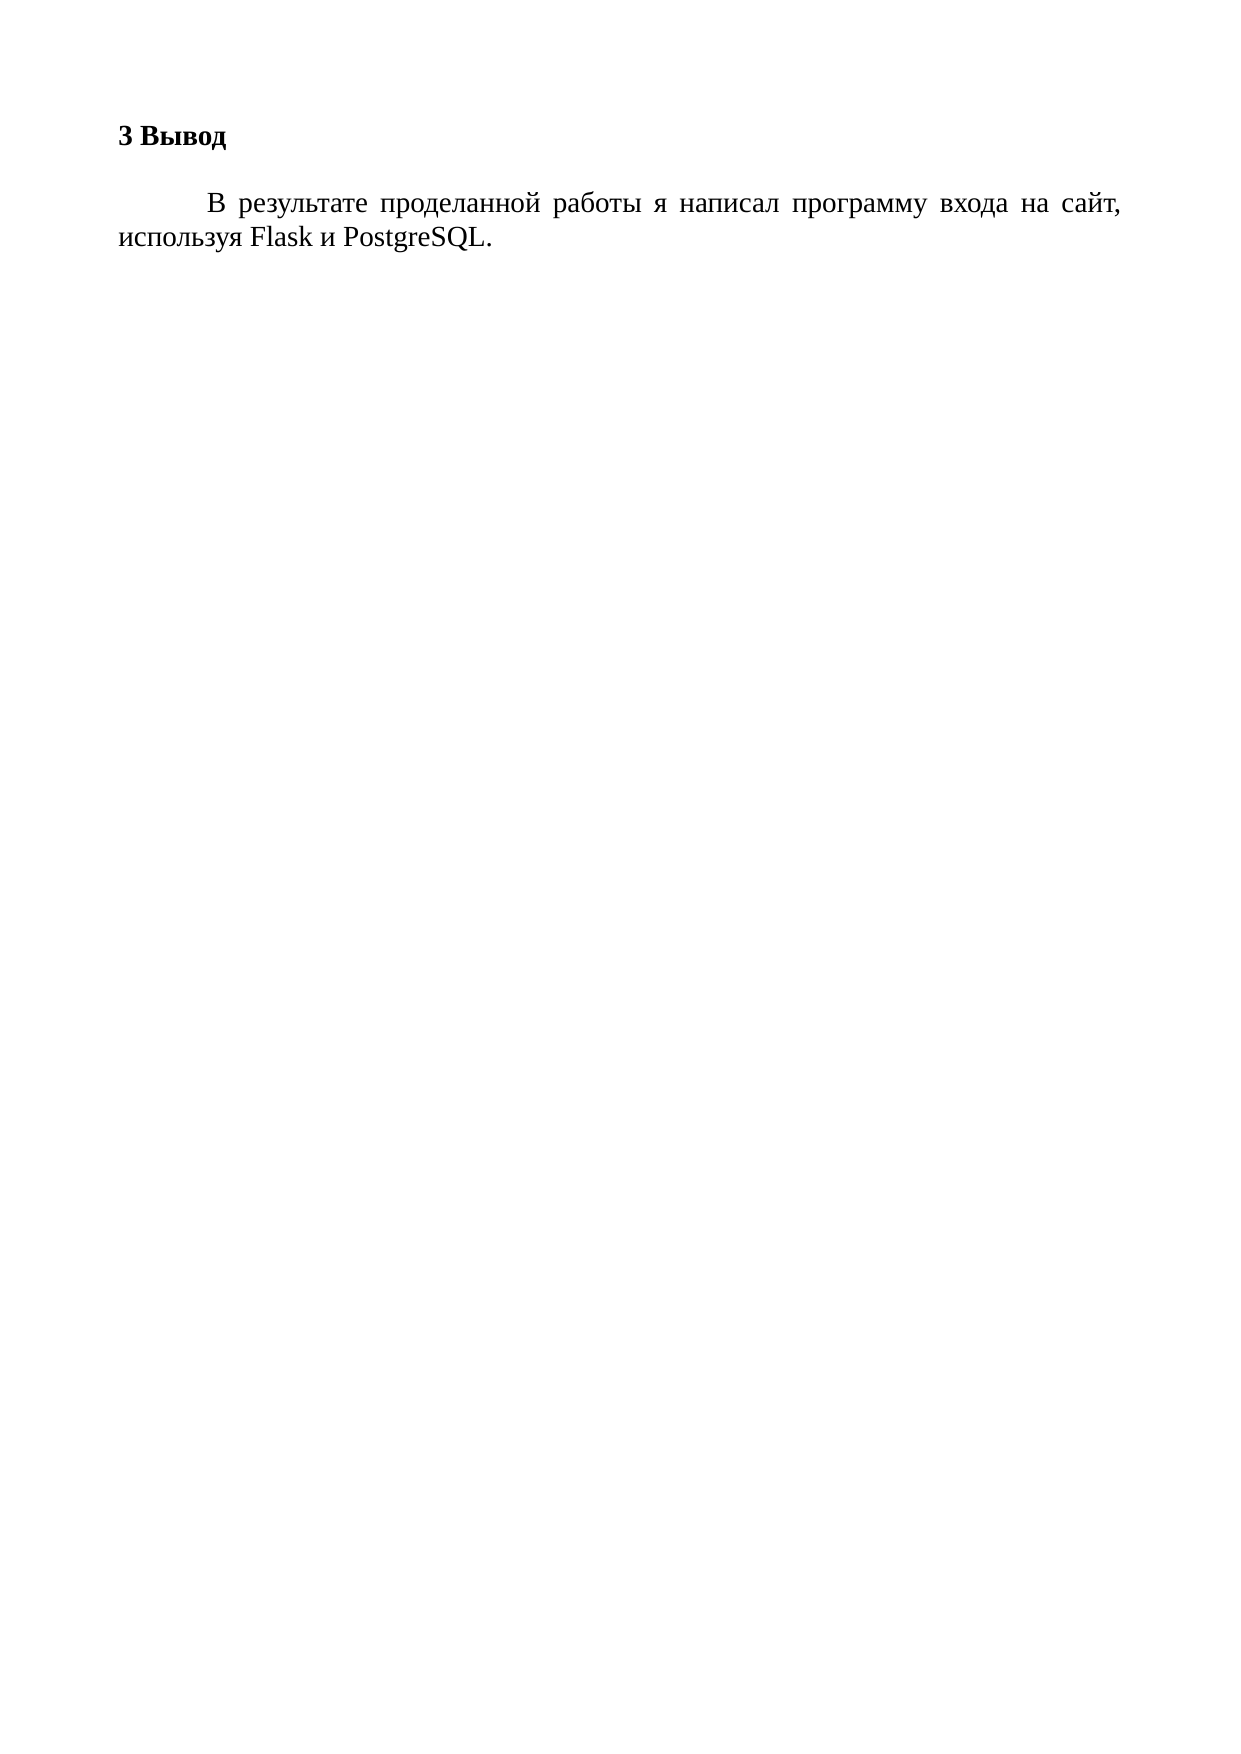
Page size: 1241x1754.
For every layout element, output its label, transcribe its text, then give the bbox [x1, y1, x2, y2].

text В результате проделанной работы я написал программу входа на сайт, используя Flask и PostgreSQL. [118, 185, 1122, 252]
text 3 Вывод [118, 118, 1122, 152]
